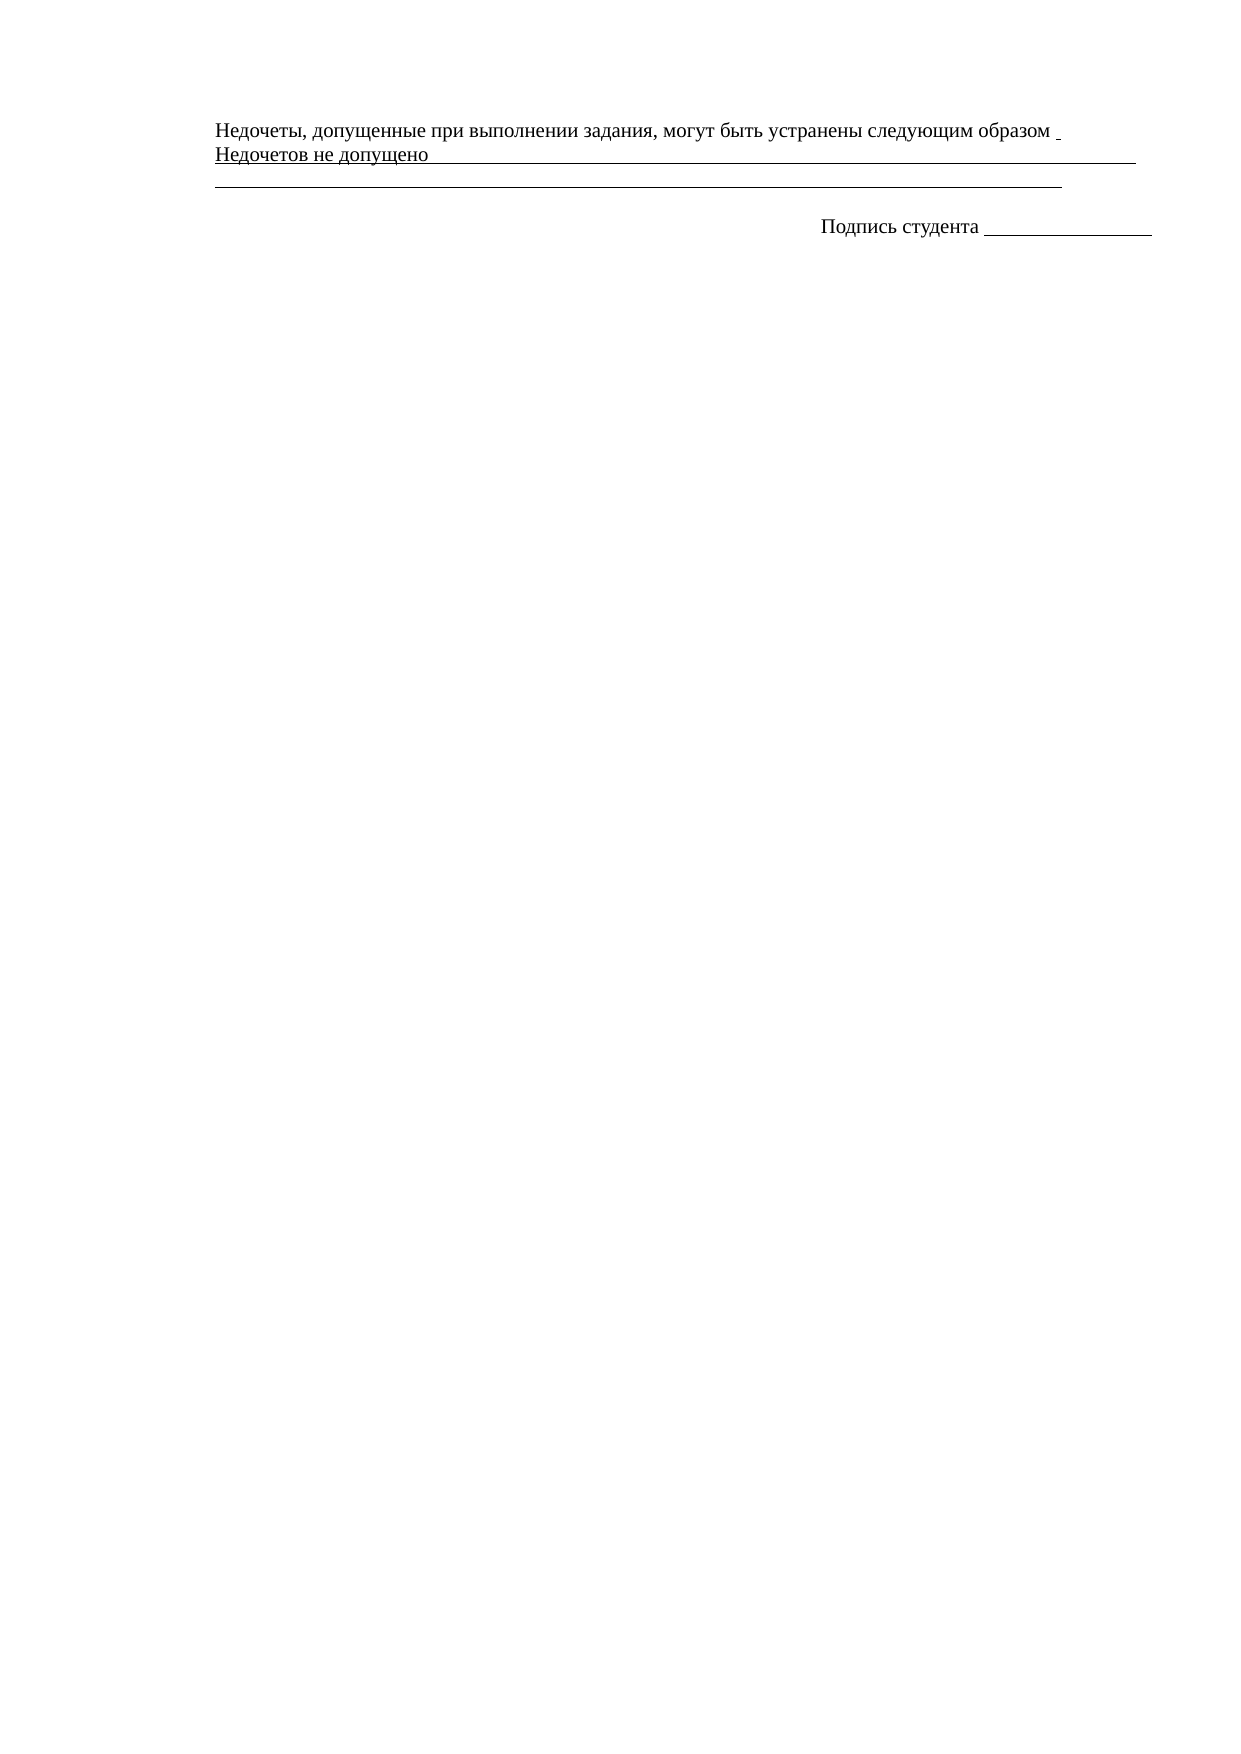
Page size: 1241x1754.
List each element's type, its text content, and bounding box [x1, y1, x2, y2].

text Недочетов не допущено [215, 142, 1152, 190]
text Недочеты, допущенные при выполнении задания, могут быть устранены следующим образом [215, 118, 1152, 142]
text Подпись студента [215, 214, 1152, 238]
